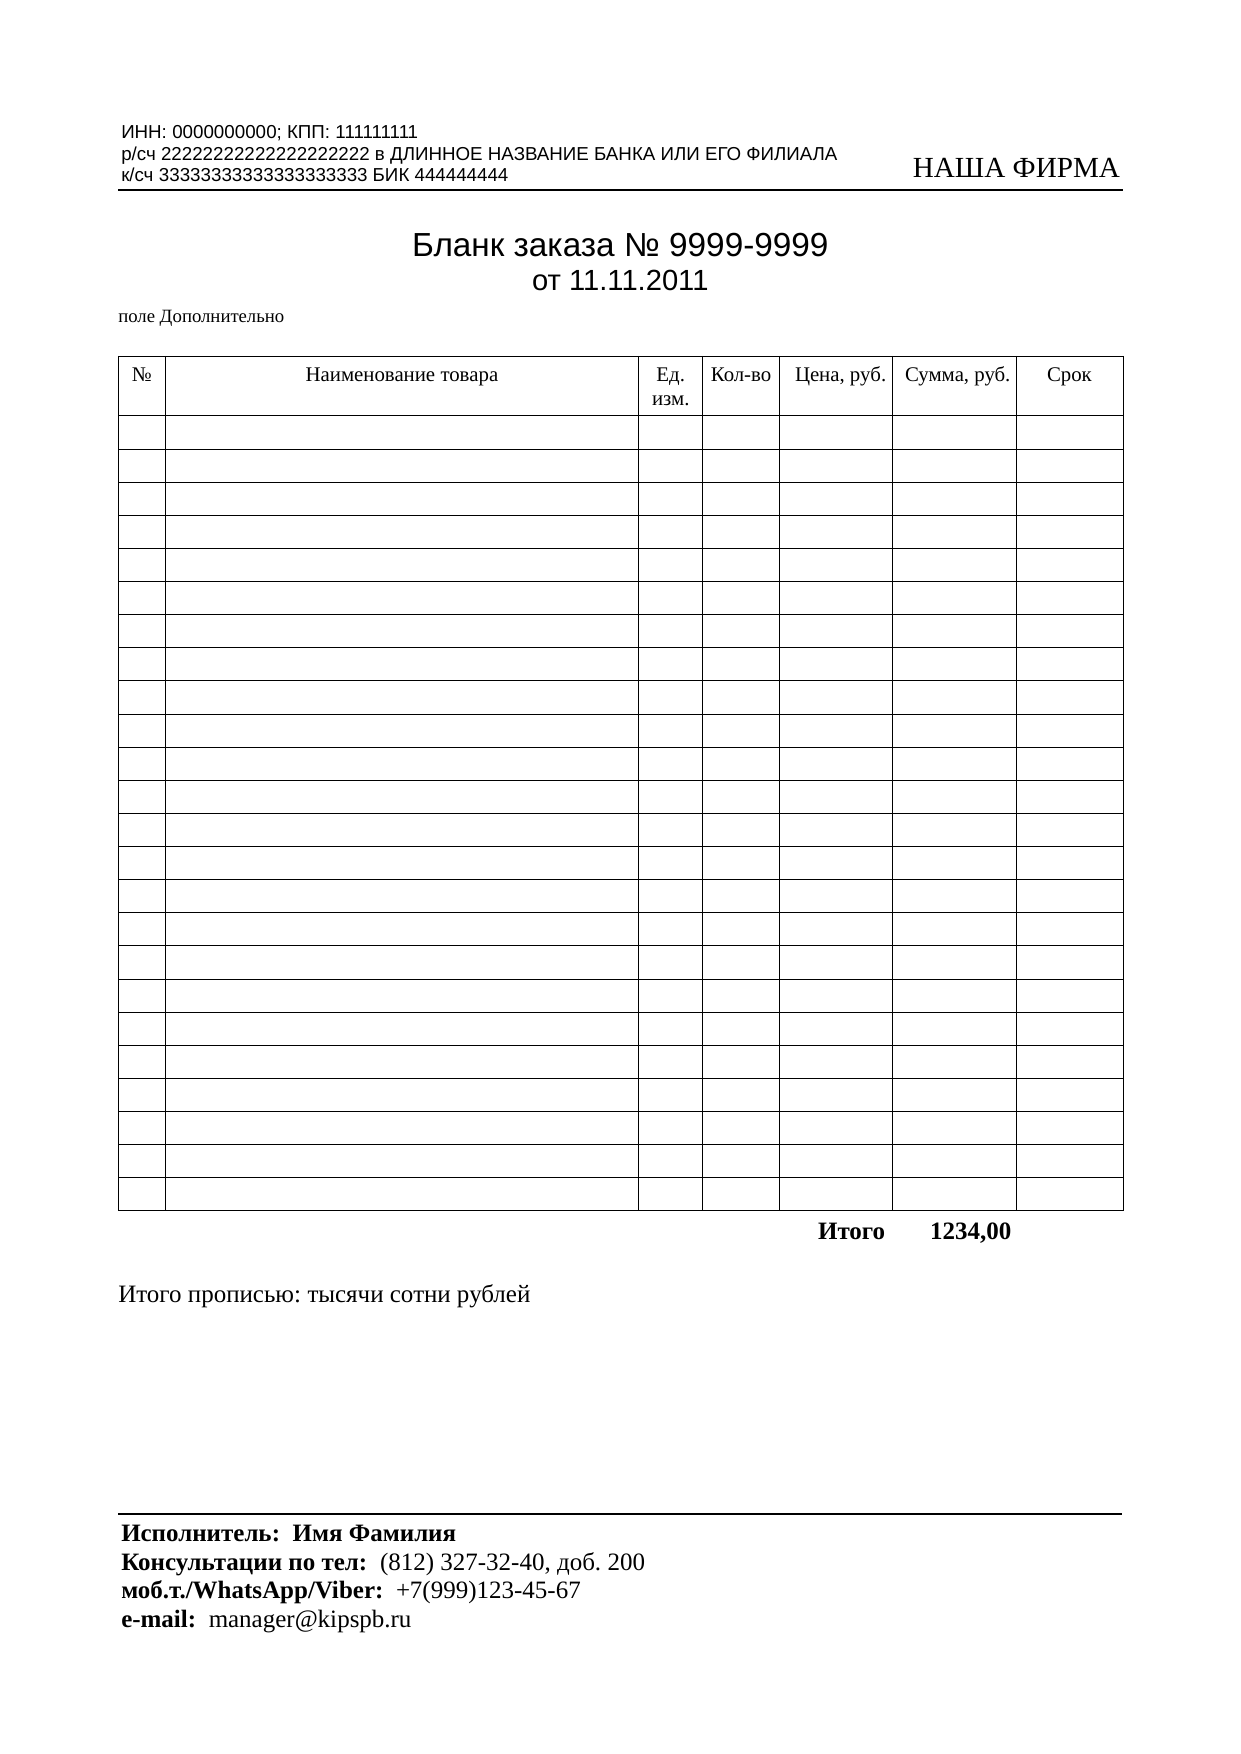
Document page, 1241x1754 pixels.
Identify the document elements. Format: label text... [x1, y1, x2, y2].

table_header Цена, руб. [780, 357, 892, 415]
table_cell [893, 913, 1016, 945]
table_cell [893, 1112, 1016, 1144]
table_cell [639, 1013, 702, 1045]
table_cell [119, 880, 165, 912]
table_cell [703, 946, 779, 978]
text от 11.11.2011 [118, 263, 1122, 297]
table_cell [780, 450, 892, 482]
table_cell [780, 980, 892, 1012]
table_header ИНН: 0000000000; КПП: 111111111 р/сч 22222222222222222222 в ДЛИННОЕ НАЗВАНИЕ БАНКА ИЛИ ЕГО ФИЛИАЛА к/сч 33333333333333333333 БИК 444444444 [118, 118, 856, 189]
table_header Наименование товара [166, 357, 638, 415]
table_cell [703, 1013, 779, 1045]
table_cell [893, 715, 1016, 747]
table_cell [780, 549, 892, 581]
table_cell [166, 1046, 638, 1078]
table_cell [893, 814, 1016, 846]
table_cell [166, 549, 638, 581]
text Бланк заказа № 9999-9999 [118, 225, 1122, 263]
table_cell [119, 549, 165, 581]
table_header Итого [781, 1211, 891, 1251]
table_cell [703, 681, 779, 713]
table_cell [780, 648, 892, 680]
table_cell [119, 516, 165, 548]
table_cell [893, 946, 1016, 978]
table_cell [639, 814, 702, 846]
table_cell [1017, 1178, 1123, 1210]
table_cell [639, 1079, 702, 1111]
table_cell [639, 450, 702, 482]
table_cell [639, 913, 702, 945]
table_cell [166, 1112, 638, 1144]
table_cell [166, 681, 638, 713]
table_cell [893, 516, 1016, 548]
table_cell [639, 1178, 702, 1210]
table_cell [1017, 781, 1123, 813]
table_cell [893, 681, 1016, 713]
table_cell [639, 1046, 702, 1078]
table_cell [639, 483, 702, 515]
table_header Ед. изм. [639, 357, 702, 415]
table_cell [119, 913, 165, 945]
text Итого прописью: тысячи сотни рублей [118, 1279, 1122, 1308]
table_cell [639, 582, 702, 614]
table_cell [639, 416, 702, 448]
table_cell [780, 1112, 892, 1144]
table_cell [119, 450, 165, 482]
table_cell [1017, 814, 1123, 846]
table_cell [703, 549, 779, 581]
table_cell [166, 781, 638, 813]
table_cell [119, 946, 165, 978]
table_cell [119, 615, 165, 647]
table_cell [703, 748, 779, 780]
table_cell [780, 516, 892, 548]
table_cell [893, 781, 1016, 813]
table_cell [703, 880, 779, 912]
table_cell [780, 1079, 892, 1111]
table_cell [780, 681, 892, 713]
table_cell [119, 1013, 165, 1045]
table_cell [166, 516, 638, 548]
table_cell [119, 681, 165, 713]
table_cell [639, 980, 702, 1012]
table_cell [639, 715, 702, 747]
table_cell [166, 483, 638, 515]
table_cell [703, 715, 779, 747]
table_cell [119, 748, 165, 780]
table_header Срок [1017, 357, 1123, 415]
table_cell [893, 847, 1016, 879]
table_cell [119, 715, 165, 747]
table_cell [893, 748, 1016, 780]
table_cell [166, 715, 638, 747]
table_cell [703, 483, 779, 515]
table_cell [780, 1145, 892, 1177]
table_cell [703, 1046, 779, 1078]
table_cell [119, 1046, 165, 1078]
table_cell [1017, 715, 1123, 747]
table_cell [893, 1178, 1016, 1210]
table_cell [780, 1013, 892, 1045]
table_cell [1017, 1046, 1123, 1078]
table_cell [780, 1178, 892, 1210]
table_cell [703, 450, 779, 482]
table_header НАША ФИРМА [856, 118, 1123, 189]
table_cell [893, 1145, 1016, 1177]
table_header 1234,00 [891, 1211, 1017, 1251]
table_cell [166, 582, 638, 614]
table_cell [166, 1145, 638, 1177]
table_cell [780, 416, 892, 448]
table_cell [119, 416, 165, 448]
table_cell [639, 1112, 702, 1144]
table_cell [1017, 416, 1123, 448]
table_cell [119, 1178, 165, 1210]
table_cell [1017, 483, 1123, 515]
table_cell [1017, 847, 1123, 879]
table_cell [703, 516, 779, 548]
table_cell [639, 549, 702, 581]
table_cell [166, 980, 638, 1012]
table_cell [166, 615, 638, 647]
table_cell [1017, 1013, 1123, 1045]
table_cell [639, 946, 702, 978]
table_cell [703, 582, 779, 614]
table_cell [639, 847, 702, 879]
table_cell [166, 1079, 638, 1111]
table_cell [166, 416, 638, 448]
table_cell [893, 648, 1016, 680]
table_cell [893, 1013, 1016, 1045]
table_cell [119, 1145, 165, 1177]
table_cell [119, 980, 165, 1012]
table_cell [703, 615, 779, 647]
table_cell [703, 1079, 779, 1111]
table_cell [1017, 748, 1123, 780]
table_cell [1017, 582, 1123, 614]
table_cell [1017, 648, 1123, 680]
table_cell [780, 483, 892, 515]
table_cell [1017, 1112, 1123, 1144]
table_cell [119, 483, 165, 515]
table_cell [780, 748, 892, 780]
table_cell [119, 814, 165, 846]
table_cell [893, 582, 1016, 614]
table_cell [703, 1178, 779, 1210]
table_cell [1017, 615, 1123, 647]
table_cell [1017, 681, 1123, 713]
table_cell [166, 814, 638, 846]
table_cell [1017, 1079, 1123, 1111]
text поле Дополнительно [118, 297, 1122, 326]
table_cell [780, 946, 892, 978]
table_cell [703, 1112, 779, 1144]
table_cell [1017, 450, 1123, 482]
table_cell [893, 980, 1016, 1012]
table_header № [119, 357, 165, 415]
table_header Сумма, руб. [893, 357, 1016, 415]
table_cell [1017, 880, 1123, 912]
table_cell [639, 681, 702, 713]
table_cell [166, 1013, 638, 1045]
table_cell [780, 913, 892, 945]
table_cell [703, 814, 779, 846]
table_cell [119, 1112, 165, 1144]
table_cell [639, 880, 702, 912]
table_cell [893, 416, 1016, 448]
table_cell [119, 582, 165, 614]
table_cell [166, 946, 638, 978]
table_cell [166, 450, 638, 482]
table_cell [166, 648, 638, 680]
table_cell [893, 1079, 1016, 1111]
table_cell [703, 648, 779, 680]
table_cell [166, 847, 638, 879]
table_cell [119, 847, 165, 879]
table_cell [893, 450, 1016, 482]
table_cell [780, 582, 892, 614]
table_cell [639, 748, 702, 780]
table_cell [780, 715, 892, 747]
table_cell [1017, 980, 1123, 1012]
table_cell [703, 416, 779, 448]
table_cell [893, 615, 1016, 647]
table_cell [780, 880, 892, 912]
table_header Кол-во [703, 357, 779, 415]
table_cell [703, 781, 779, 813]
table_cell [1017, 516, 1123, 548]
table_cell [639, 516, 702, 548]
table_cell [893, 549, 1016, 581]
table_cell [119, 648, 165, 680]
table_cell [893, 880, 1016, 912]
table_cell [1017, 946, 1123, 978]
table_cell [780, 1046, 892, 1078]
table_cell [780, 847, 892, 879]
table_cell [703, 1145, 779, 1177]
table_cell [1017, 913, 1123, 945]
table_cell [166, 1178, 638, 1210]
table_cell [703, 913, 779, 945]
table_cell [119, 781, 165, 813]
table_cell [639, 1145, 702, 1177]
table_cell [893, 1046, 1016, 1078]
table_cell [1017, 1145, 1123, 1177]
table_cell [1017, 549, 1123, 581]
table_cell [166, 748, 638, 780]
table_cell [166, 880, 638, 912]
table_cell [780, 814, 892, 846]
table_cell [119, 1079, 165, 1111]
table_cell [703, 980, 779, 1012]
table_cell [703, 847, 779, 879]
table_cell [639, 648, 702, 680]
table_cell [166, 913, 638, 945]
table_cell [780, 781, 892, 813]
table_cell [639, 615, 702, 647]
table_cell [893, 483, 1016, 515]
table_cell [780, 615, 892, 647]
table_cell [639, 781, 702, 813]
